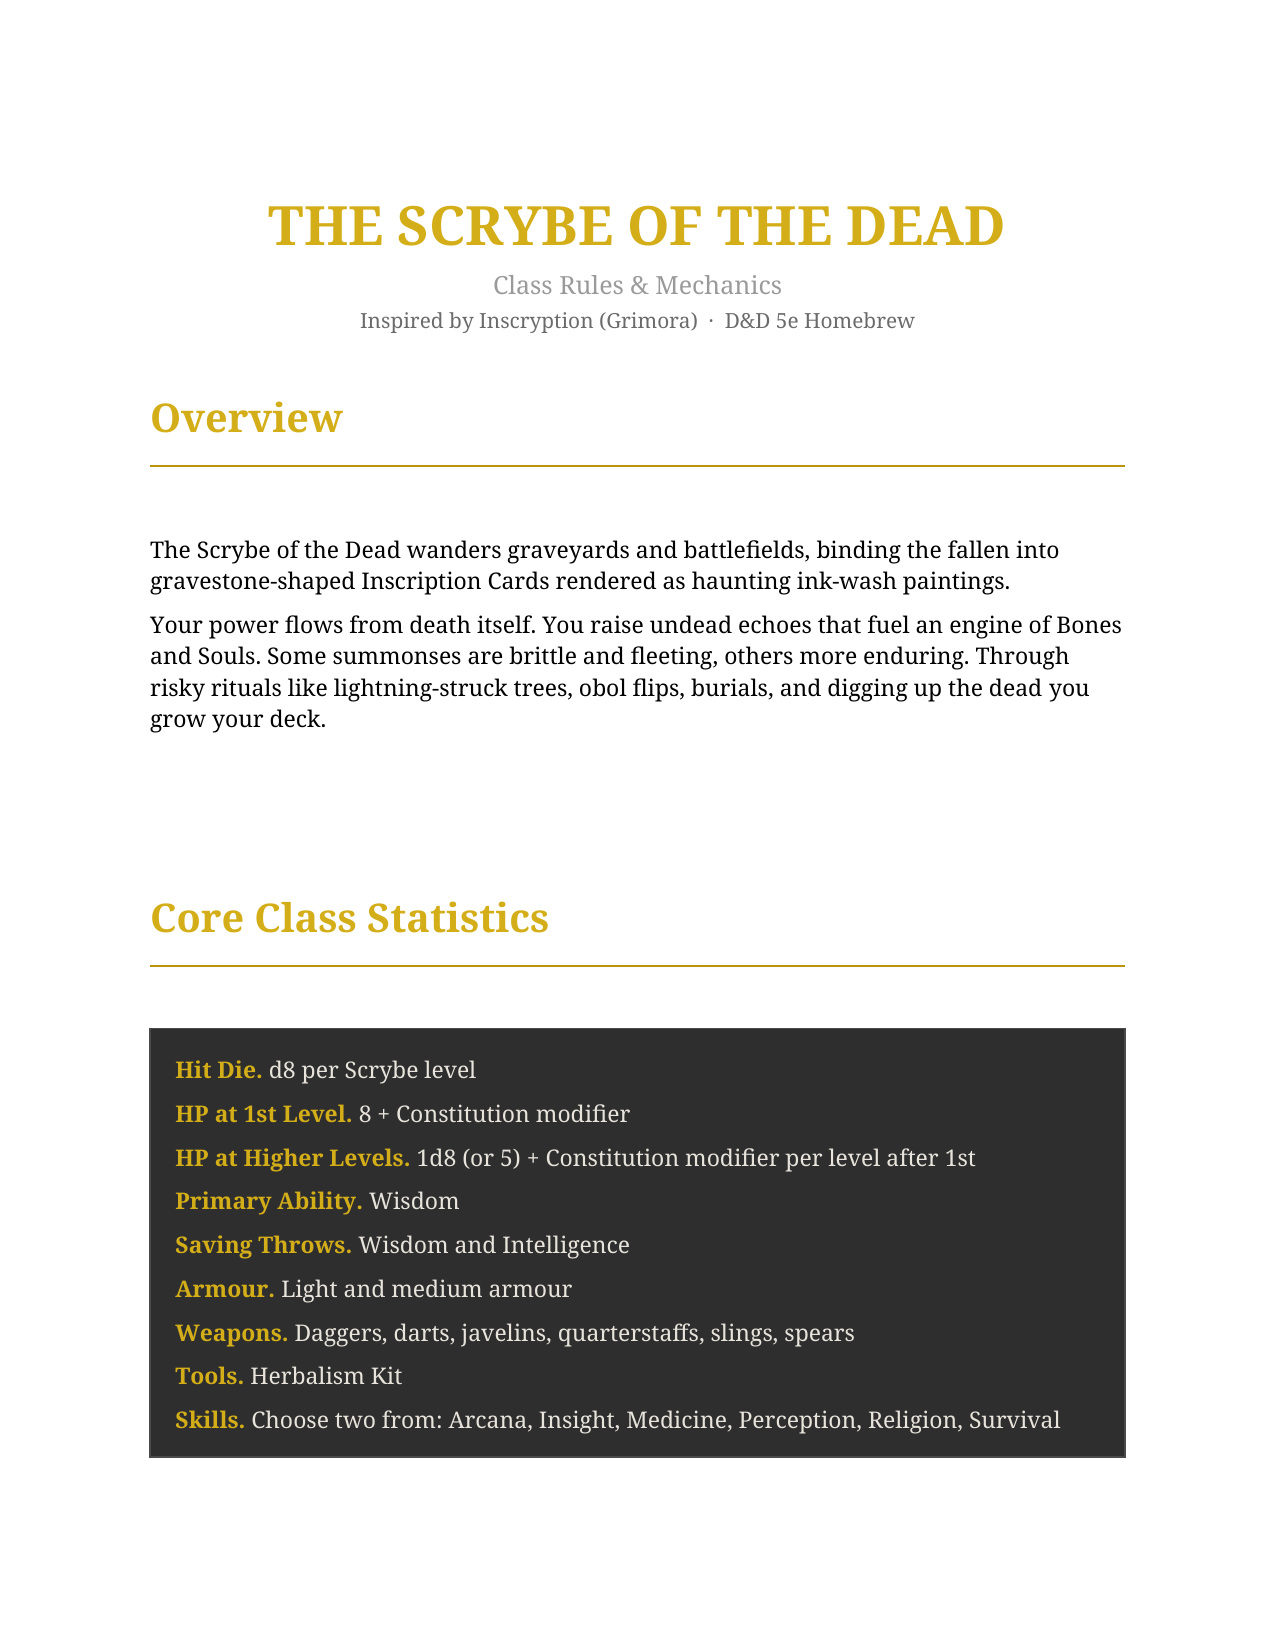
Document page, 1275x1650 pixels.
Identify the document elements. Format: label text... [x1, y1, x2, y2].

text Class Rules & Mechanics [150, 267, 1125, 302]
text Core Class Statistics [150, 890, 1125, 965]
text Overview [150, 390, 1125, 465]
text Your power flows from death itself. You raise undead echoes that fuel an engine of Bones and Souls. Some summonses are brittle and fleeting, others more enduring. Through risky rituals like lightning-struck trees, obol flips, burials, and digging up the dead you grow your deck. [150, 609, 1125, 734]
text The Scrybe of the Dead wanders graveyards and battlefields, binding the fallen into gravestone-shaped Inscription Cards rendered as haunting ink-wash paintings. [150, 534, 1125, 596]
text THE SCRYBE OF THE DEAD [150, 187, 1125, 261]
table_header Hit Die. d8 per Scrybe level HP at 1st Level. 8 + Constitution modifier HP at Higher Levels. 1d8 (or 5) + Constitution modifier per level after 1st Primary Ability. Wisdom Saving Throws. Wisdom and Intelligence Armour. Light and medium armour Weapons. Daggers, darts, javelins, quarterstaffs, slings, spears Tools. Herbalism Kit Skills. Choose two from: Arcana, Insight, Medicine, Perception, Religion, Survival [151, 1029, 1124, 1456]
text Inspired by Inscryption (Grimora) · D&D 5e Homebrew [150, 306, 1125, 334]
